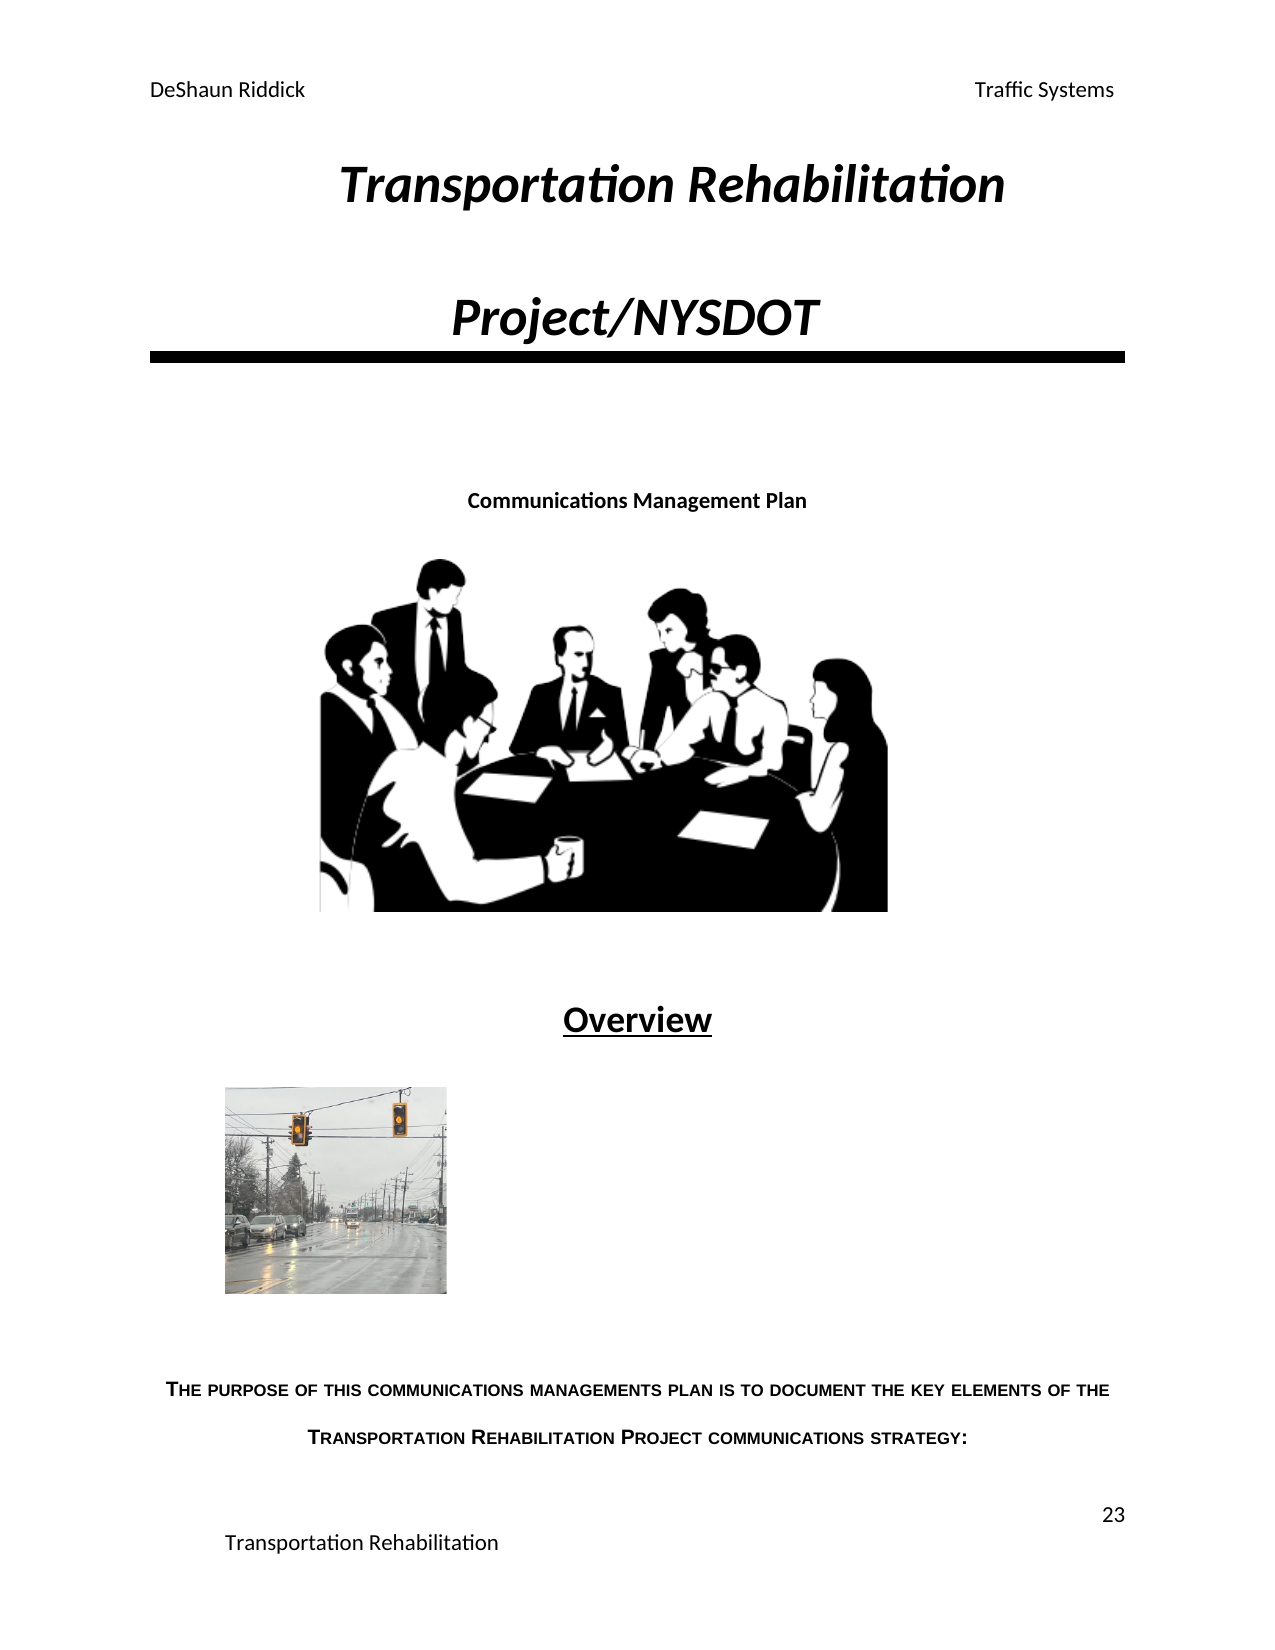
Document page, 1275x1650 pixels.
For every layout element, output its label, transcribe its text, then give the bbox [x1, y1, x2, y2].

text Transportation Rehabilitation Project/NYSDOT [150, 150, 1125, 351]
title Communications Management Plan [150, 486, 1125, 514]
subtitle Overview [150, 996, 1125, 1041]
subtitle The purpose of this communications managements plan is to document the key elements of the Transportation Rehabilitation Project communications strategy: [150, 1377, 1125, 1449]
